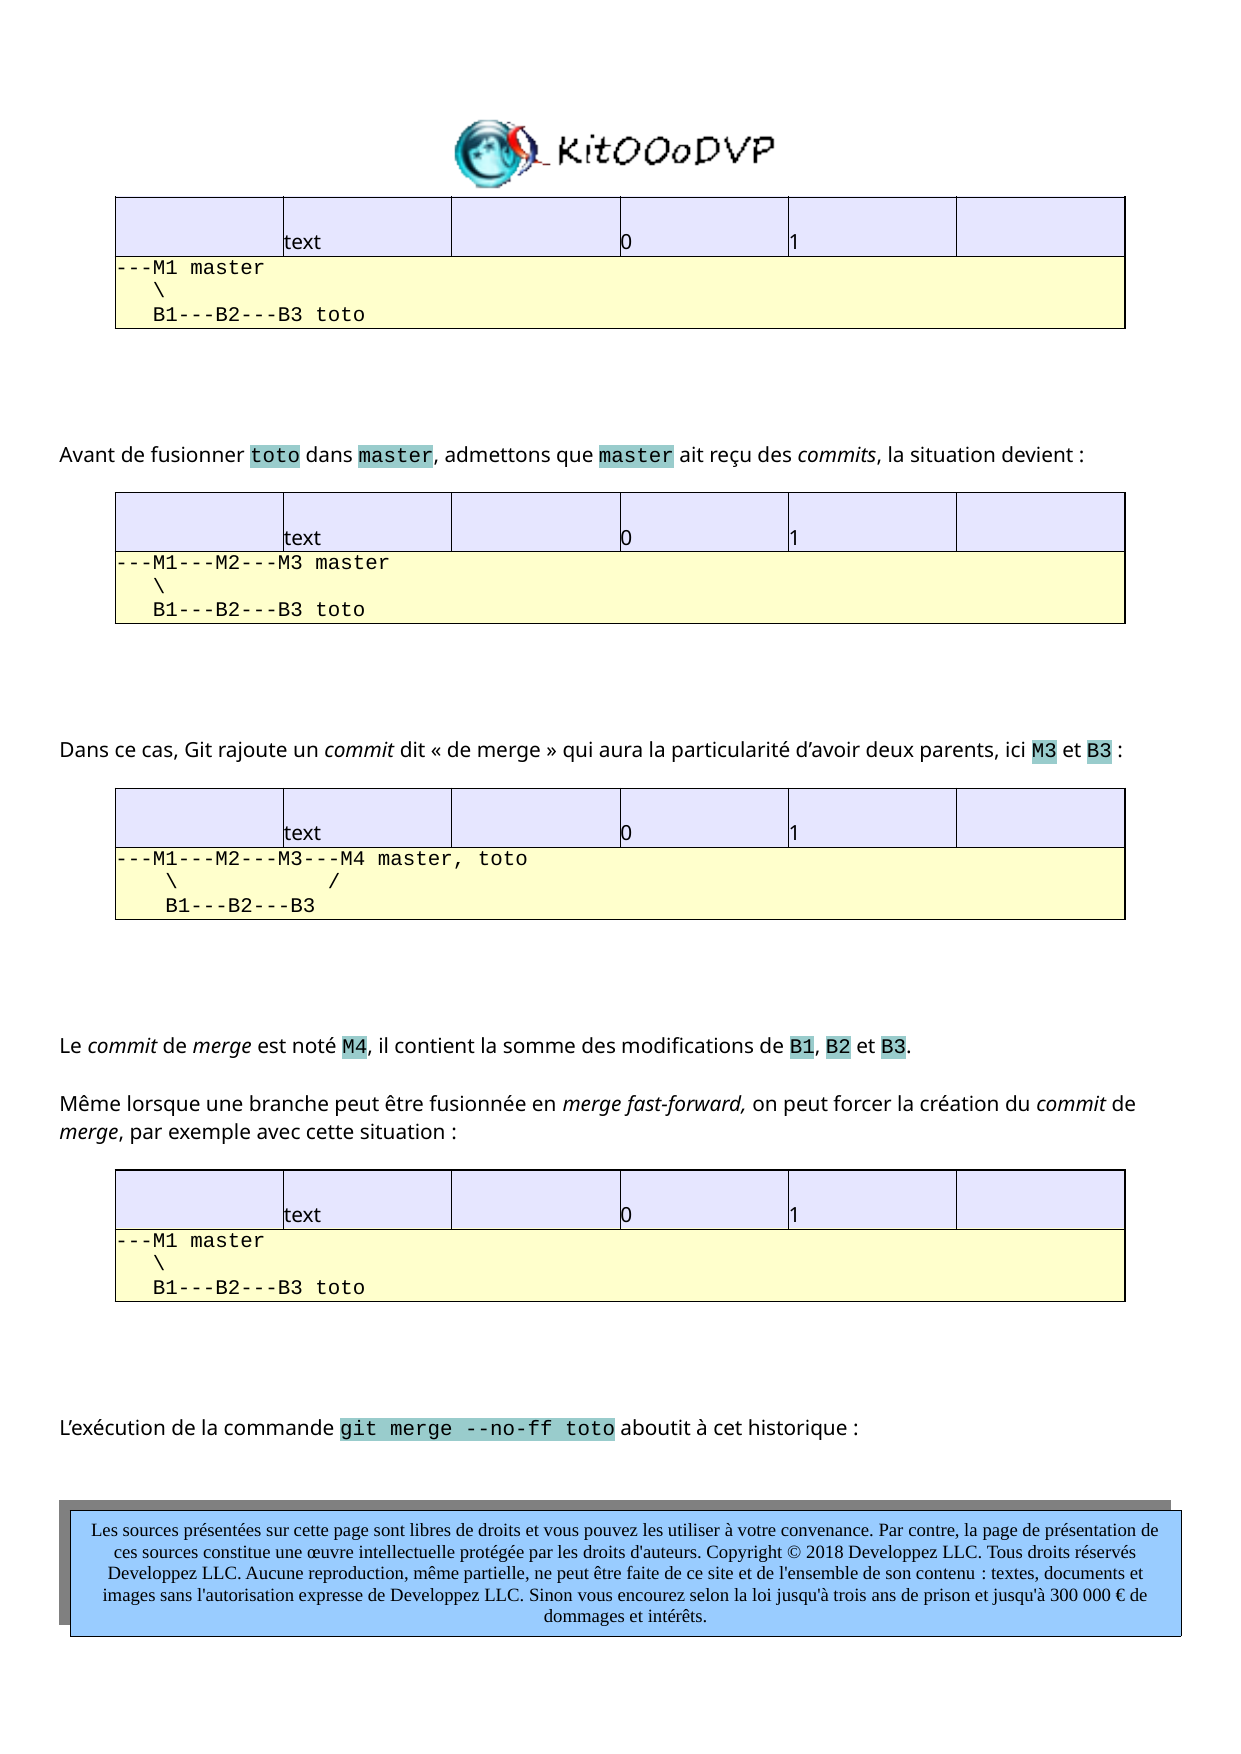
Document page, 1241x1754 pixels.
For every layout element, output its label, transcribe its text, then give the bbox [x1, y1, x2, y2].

table_header 0 [621, 1171, 788, 1228]
text Le commit de merge est noté M4, il contient la somme des modifications de B1, B2 et B3. [59, 1031, 1181, 1059]
table_header [957, 1171, 1124, 1228]
text Avant de fusionner toto dans master, admettons que master ait reçu des commits, la situation devient : [59, 440, 1181, 468]
table_header [957, 789, 1124, 847]
table_header [452, 493, 620, 551]
table_header 1 [789, 789, 956, 847]
picture [453, 118, 781, 191]
table_header [452, 1171, 620, 1228]
table_header [116, 789, 283, 847]
table_header 0 [621, 789, 788, 847]
table_header [116, 198, 283, 256]
table_header 1 [789, 1171, 956, 1228]
table_header [452, 198, 620, 256]
table_header 1 [789, 198, 956, 256]
table_header [957, 493, 1124, 551]
text Dans ce cas, Git rajoute un commit dit « de merge » qui aura la particularité d’avoir deux parents, ici M3 et B3 : [59, 735, 1181, 764]
table_header text [284, 198, 451, 256]
table_header text [284, 1171, 451, 1228]
table_header 1 [789, 493, 956, 551]
table_header 0 [621, 198, 788, 256]
table_header 0 [621, 493, 788, 551]
table_header [116, 493, 283, 551]
table_header text [284, 493, 451, 551]
table_header [116, 1171, 283, 1228]
table_header [957, 198, 1124, 256]
text Même lorsque une branche peut être fusionnée en merge fast-forward, on peut forcer la création du commit de merge, par exemple avec cette situation : [59, 1089, 1181, 1146]
table_header [452, 789, 620, 847]
table_header text [284, 789, 451, 847]
text L’exécution de la commande git merge --no-ff toto aboutit à cet historique : [59, 1413, 1181, 1441]
